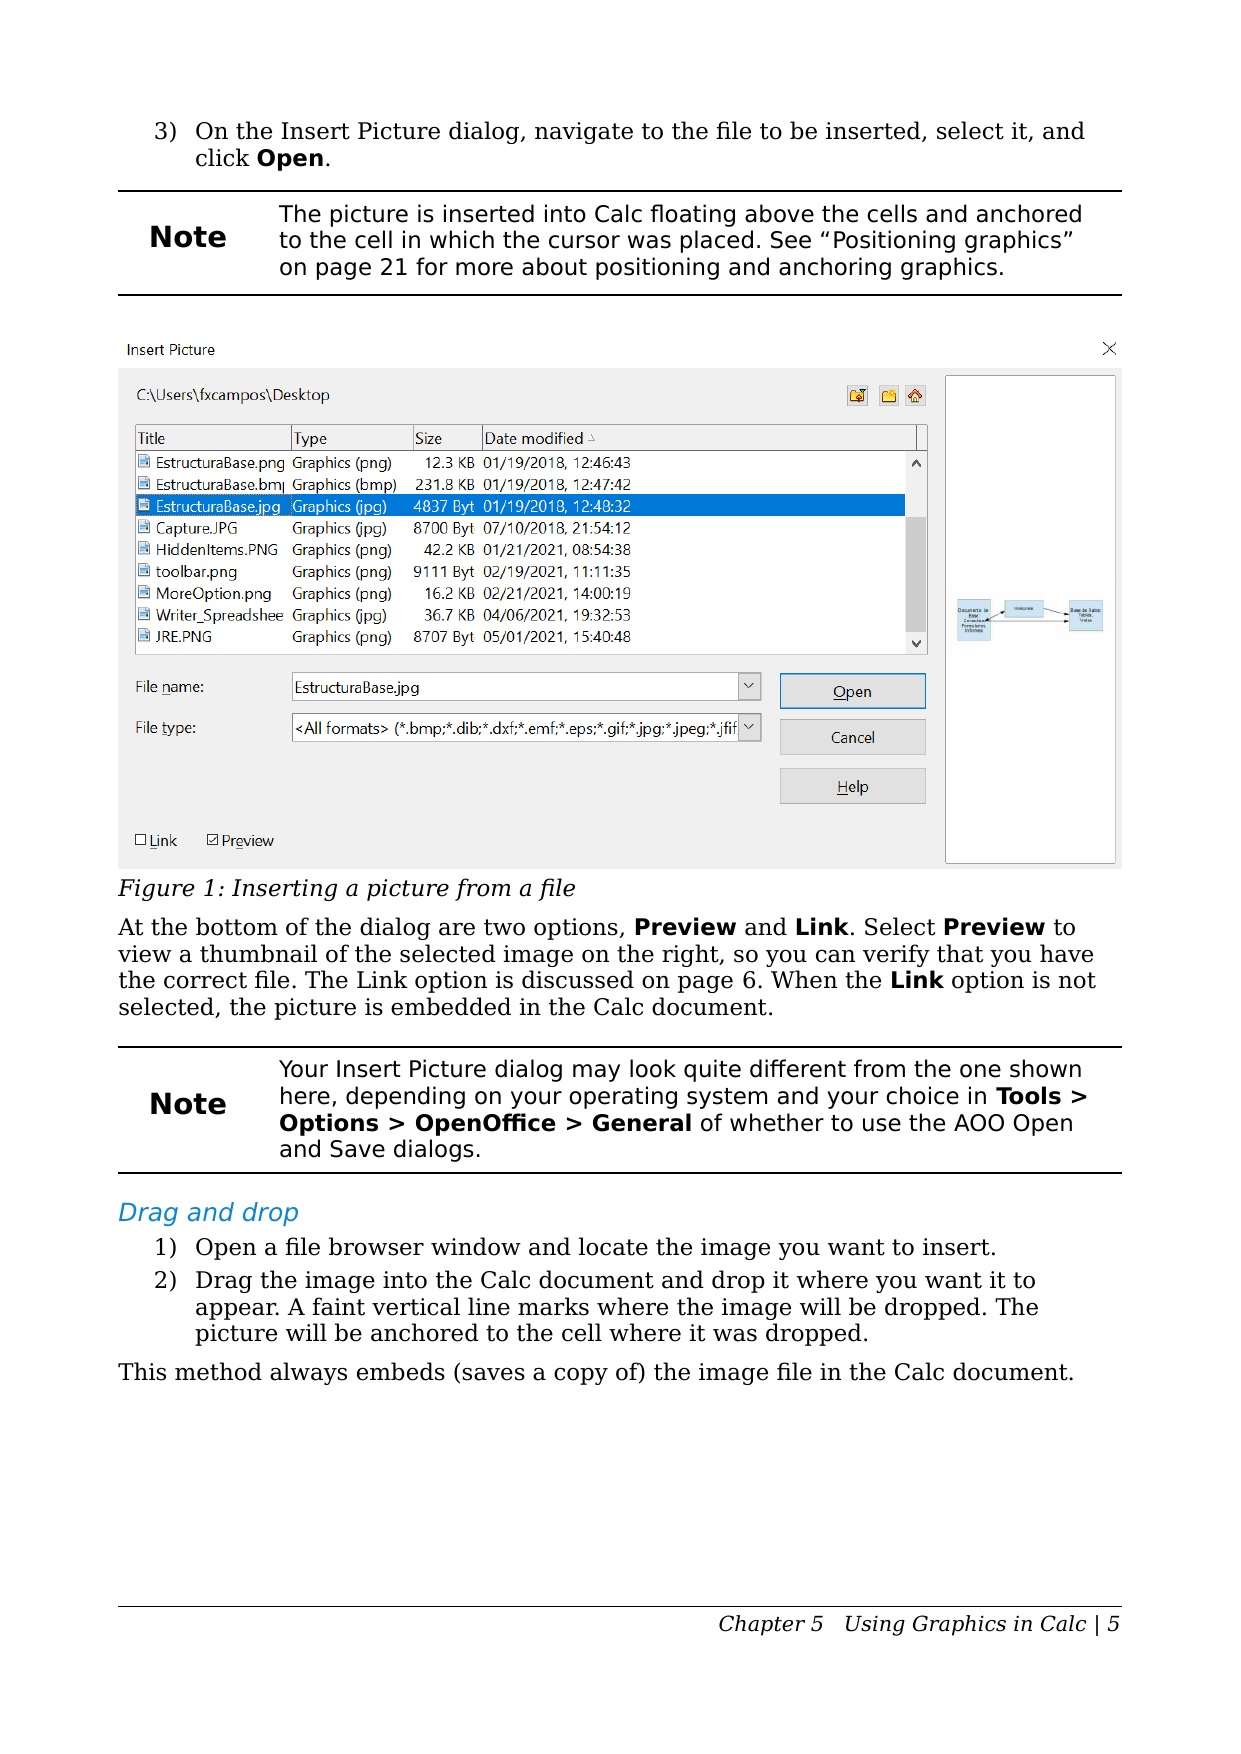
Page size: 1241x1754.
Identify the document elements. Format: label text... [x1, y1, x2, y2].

text At the bottom of the dialog are two options, Preview and Link. Select Preview to view a thumbnail of the selected image on the right, so you can verify that you have the correct file. The Link option is discussed on page 6. When the Link option is not selected, the picture is embedded in the Calc document. [118, 914, 1122, 1021]
table_header Note [118, 192, 257, 294]
text Figure 1: Inserting a picture from a file [118, 875, 1122, 902]
list Open a file browser window and locate the image you want to insert. [177, 1234, 1122, 1261]
table_header The picture is inserted into Calc floating above the cells and anchored to the cell in which the cursor was placed. See “Positioning graphics” on page 21 for more about positioning and anchoring graphics. [258, 192, 1122, 294]
table_header Your Insert Picture dialog may look quite different from the one shown here, depending on your operating system and your choice in Tools > Options > OpenOffice > General of whether to use the AOO Open and Save dialogs. [258, 1048, 1122, 1172]
picture [118, 332, 1122, 869]
table_header Note [118, 1048, 257, 1172]
text This method always embeds (saves a copy of) the image file in the Calc document. [118, 1359, 1122, 1386]
list Drag the image into the Calc document and drop it where you want it to appear. A faint vertical line marks where the image will be dropped. The picture will be anchored to the cell where it was dropped. [177, 1267, 1122, 1347]
list On the Insert Picture dialog, navigate to the file to be inserted, select it, and click Open. [177, 118, 1122, 171]
subtitle Drag and drop [118, 1198, 1122, 1228]
